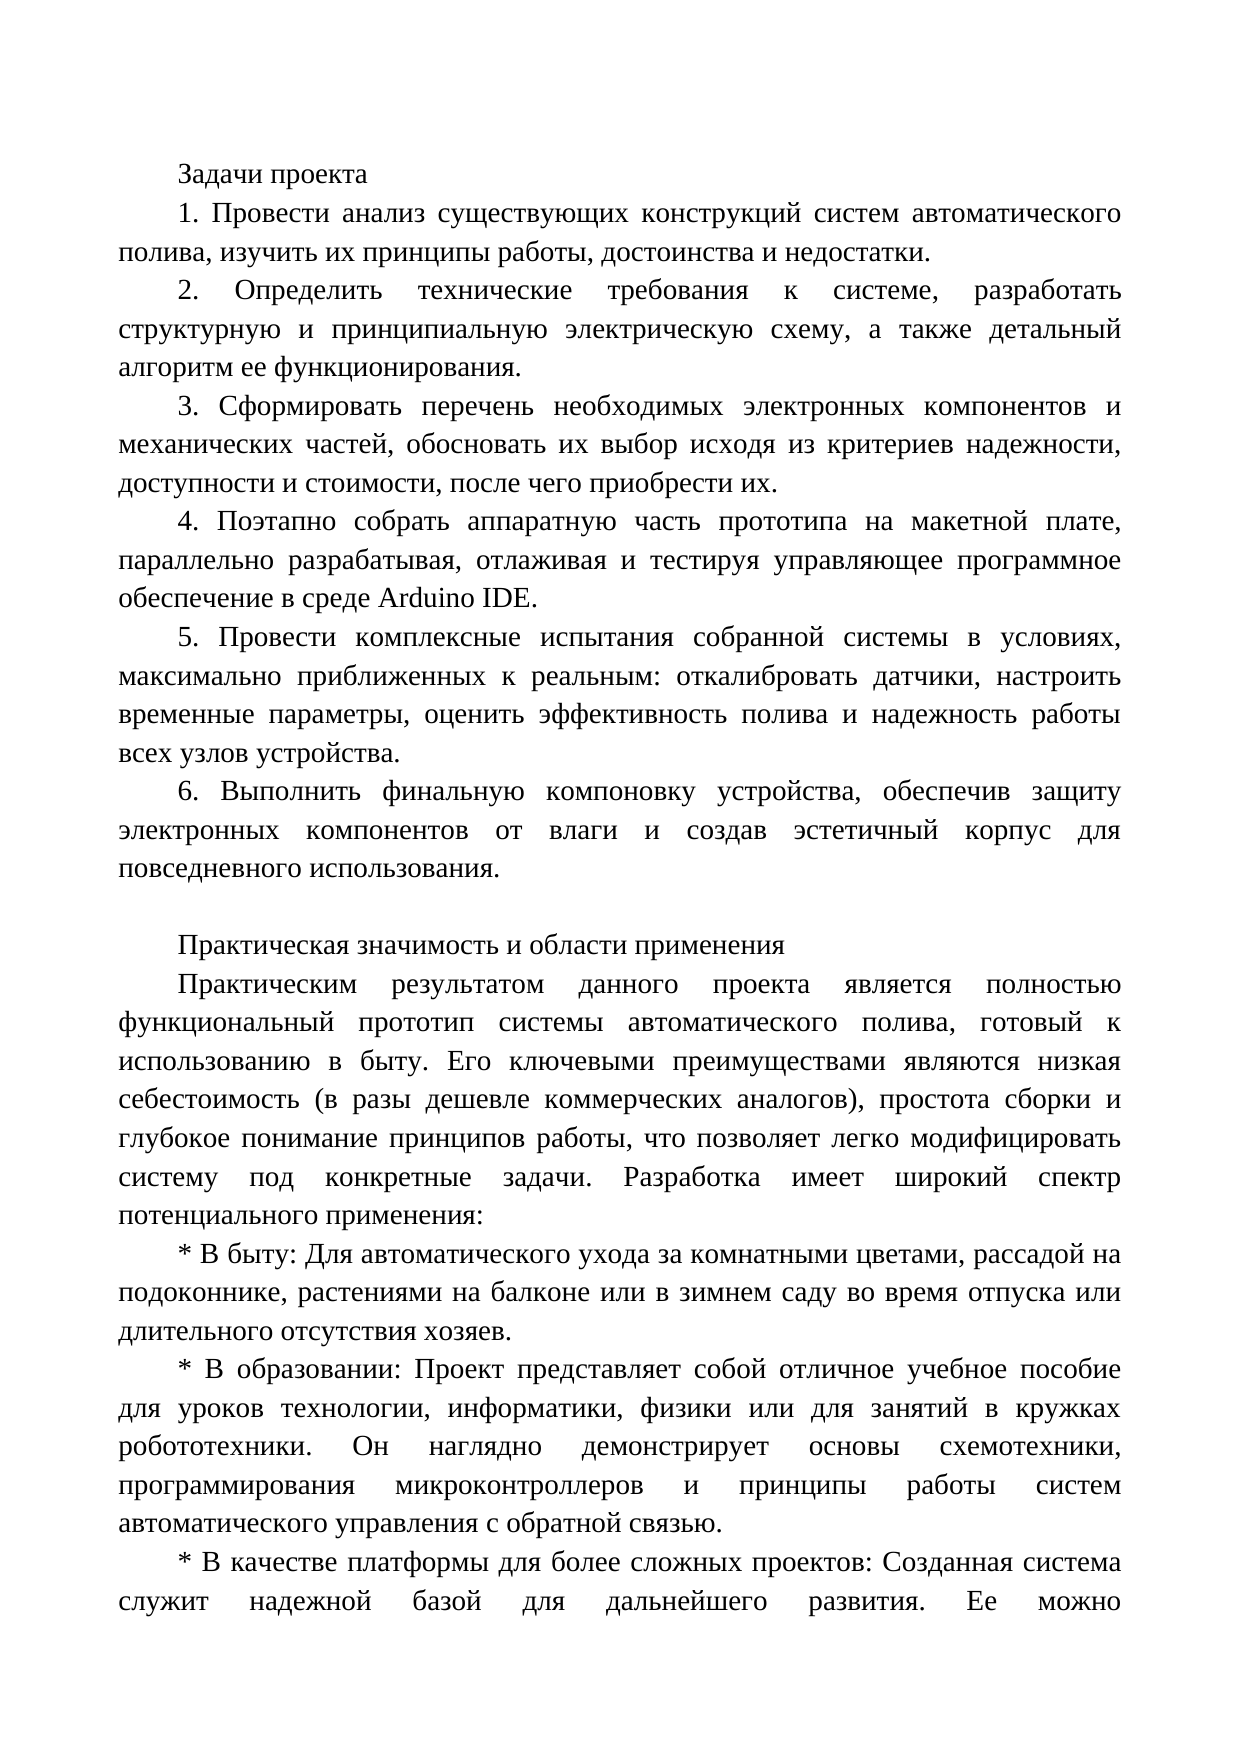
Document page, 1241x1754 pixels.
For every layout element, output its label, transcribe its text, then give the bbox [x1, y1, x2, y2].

text 1. Провести анализ существующих конструкций систем автоматического полива, изучить их принципы работы, достоинства и недостатки. [118, 195, 1122, 267]
text * В быту: Для автоматического ухода за комнатными цветами, рассадой на подоконнике, растениями на балконе или в зимнем саду во время отпуска или длительного отсутствия хозяев. [118, 1236, 1122, 1346]
text 2. Определить технические требования к системе, разработать структурную и принципиальную электрическую схему, а также детальный алгоритм ее функционирования. [118, 272, 1122, 383]
text * В образовании: Проект представляет собой отличное учебное пособие для уроков технологии, информатики, физики или для занятий в кружках робототехники. Он наглядно демонстрирует основы схемотехники, программирования микроконтроллеров и принципы работы систем автоматического управления с обратной связью. [118, 1351, 1122, 1539]
text 5. Провести комплексные испытания собранной системы в условиях, максимально приближенных к реальным: откалибровать датчики, настроить временные параметры, оценить эффективность полива и надежность работы всех узлов устройства. [118, 619, 1122, 768]
text 3. Сформировать перечень необходимых электронных компонентов и механических частей, обосновать их выбор исходя из критериев надежности, доступности и стоимости, после чего приобрести их. [118, 388, 1122, 498]
text 6. Выполнить финальную компоновку устройства, обеспечив защиту электронных компонентов от влаги и создав эстетичный корпус для повседневного использования. [118, 773, 1122, 884]
text Практическим результатом данного проекта является полностью функциональный прототип системы автоматического полива, готовый к использованию в быту. Его ключевыми преимуществами являются низкая себестоимость (в разы дешевле коммерческих аналогов), простота сборки и глубокое понимание принципов работы, что позволяет легко модифицировать систему под конкретные задачи. Разработка имеет широкий спектр потенциального применения: [118, 966, 1122, 1231]
text Задачи проекта [118, 157, 1122, 190]
text * В качестве платформы для более сложных проектов: Созданная система служит надежной базой для дальнейшего развития. Ее можно [118, 1544, 1122, 1616]
text 4. Поэтапно собрать аппаратную часть прототипа на макетной плате, параллельно разрабатывая, отлаживая и тестируя управляющее программное обеспечение в среде Arduino IDE. [118, 503, 1122, 614]
text Практическая значимость и области применения [118, 927, 1122, 961]
